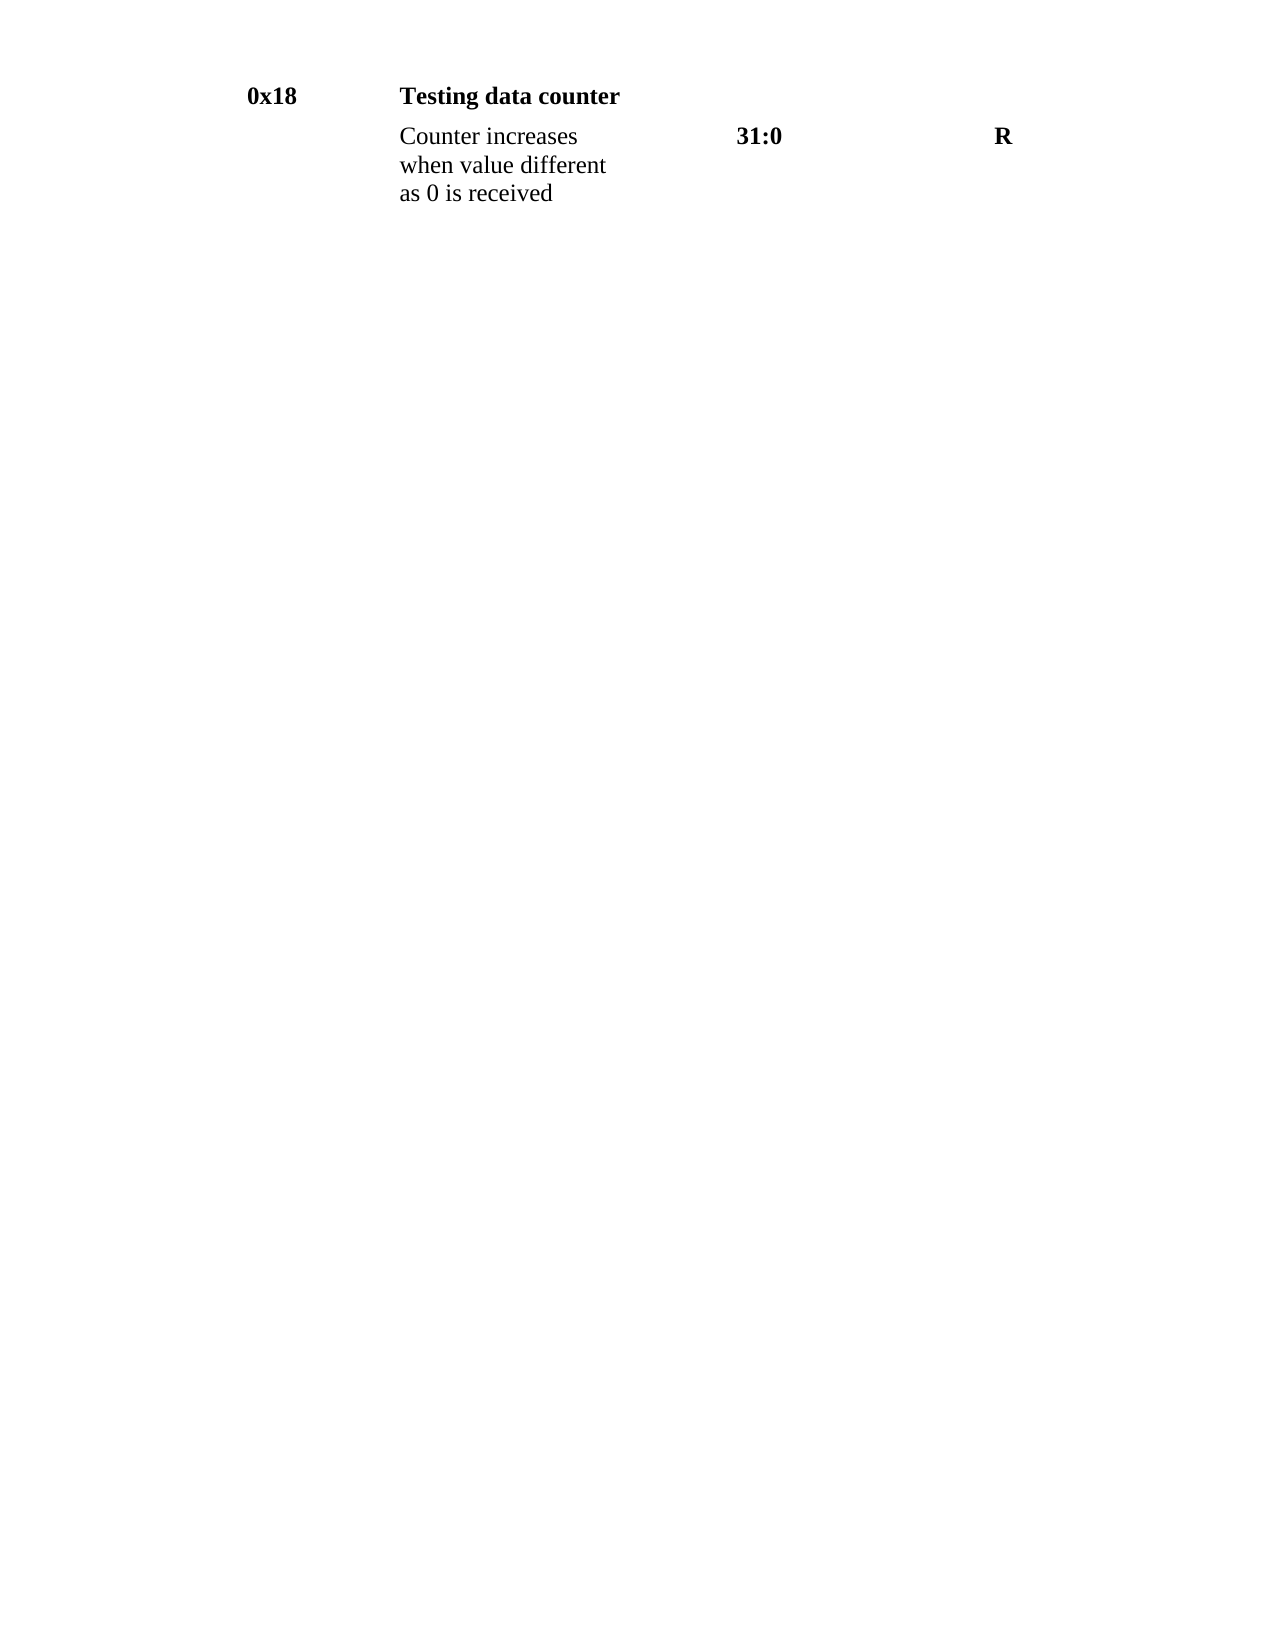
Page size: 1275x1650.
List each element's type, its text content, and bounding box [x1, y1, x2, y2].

table_cell [881, 75, 1125, 115]
table_cell R [881, 115, 1125, 213]
table_cell Counter increases when value different as 0 is received [394, 115, 637, 213]
table_cell 0x18 [150, 75, 394, 115]
table_cell [150, 115, 394, 213]
table_cell Testing data counter [394, 75, 637, 115]
table_cell [638, 75, 881, 115]
table_cell 31:0 [638, 115, 881, 213]
